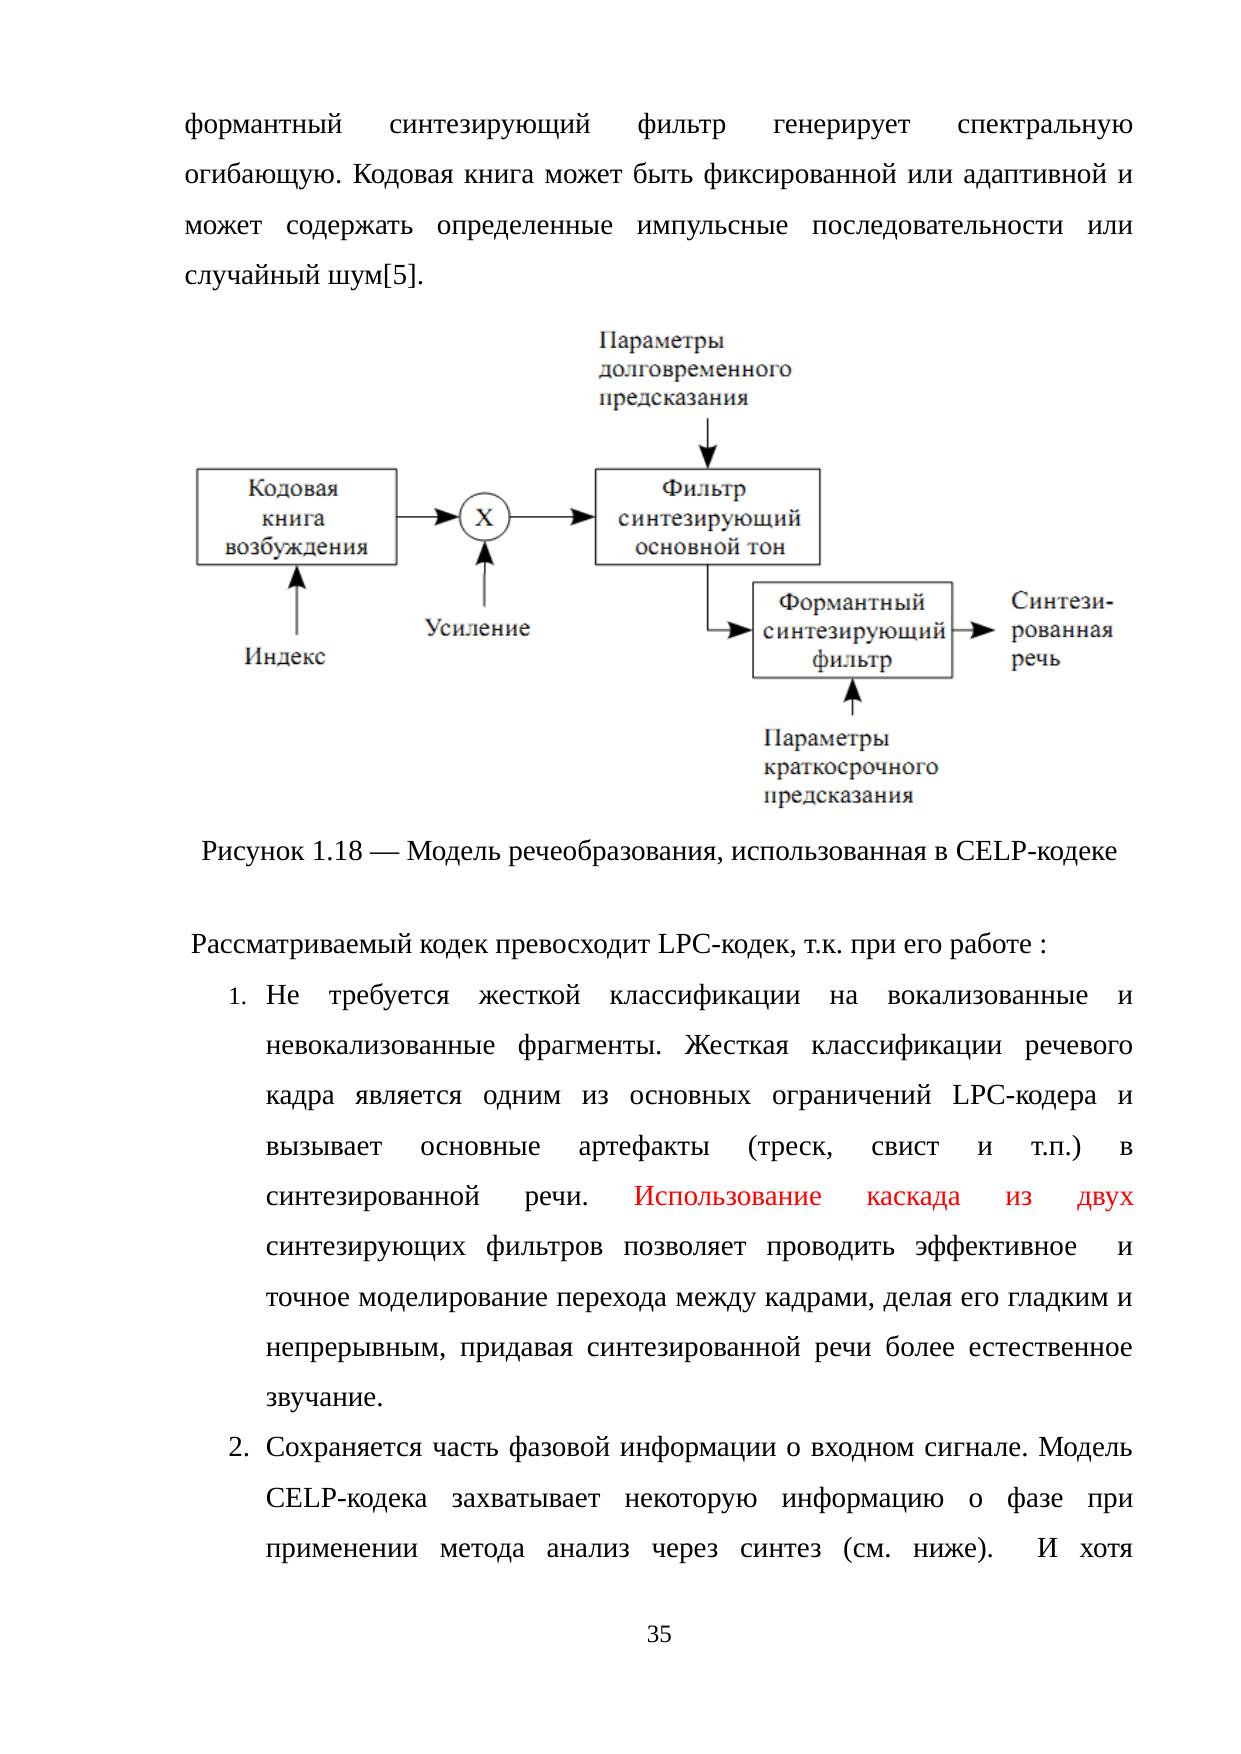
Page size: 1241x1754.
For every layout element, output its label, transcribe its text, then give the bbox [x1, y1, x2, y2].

text формантный синтезирующий фильтр генерирует спектральную огибающую. Кодовая книга может быть фиксированной или адаптивной и может содержать определенные импульсные последовательности или случайный шум[5]. [184, 106, 1134, 291]
list Сохраняется часть фазовой информации о входном сигнале. Модель CELP-кодека захватывает некоторую информацию о фазе при применении метода анализ через синтез (см. ниже). И хотя [228, 1429, 1134, 1564]
list Не требуется жесткой классификации на вокализованные и невокализованные фрагменты. Жесткая классификации речевого кадра является одним из основных ограничений LPC-кодера и вызывает основные артефакты (треск, свист и т.п.) в синтезированной речи. Использование каскада из двух синтезирующих фильтров позволяет проводить эффективное и точное моделирование перехода между кадрами, делая его гладким и непрерывным, придавая синтезированной речи более естественное звучание. [228, 977, 1134, 1413]
text Рассматриваемый кодек превосходит LPC-кодек, т.к. при его работе : [191, 926, 1134, 960]
text Рисунок 1.18 — Модель речеобразования, использованная в CELP-кодеке [184, 308, 1134, 867]
